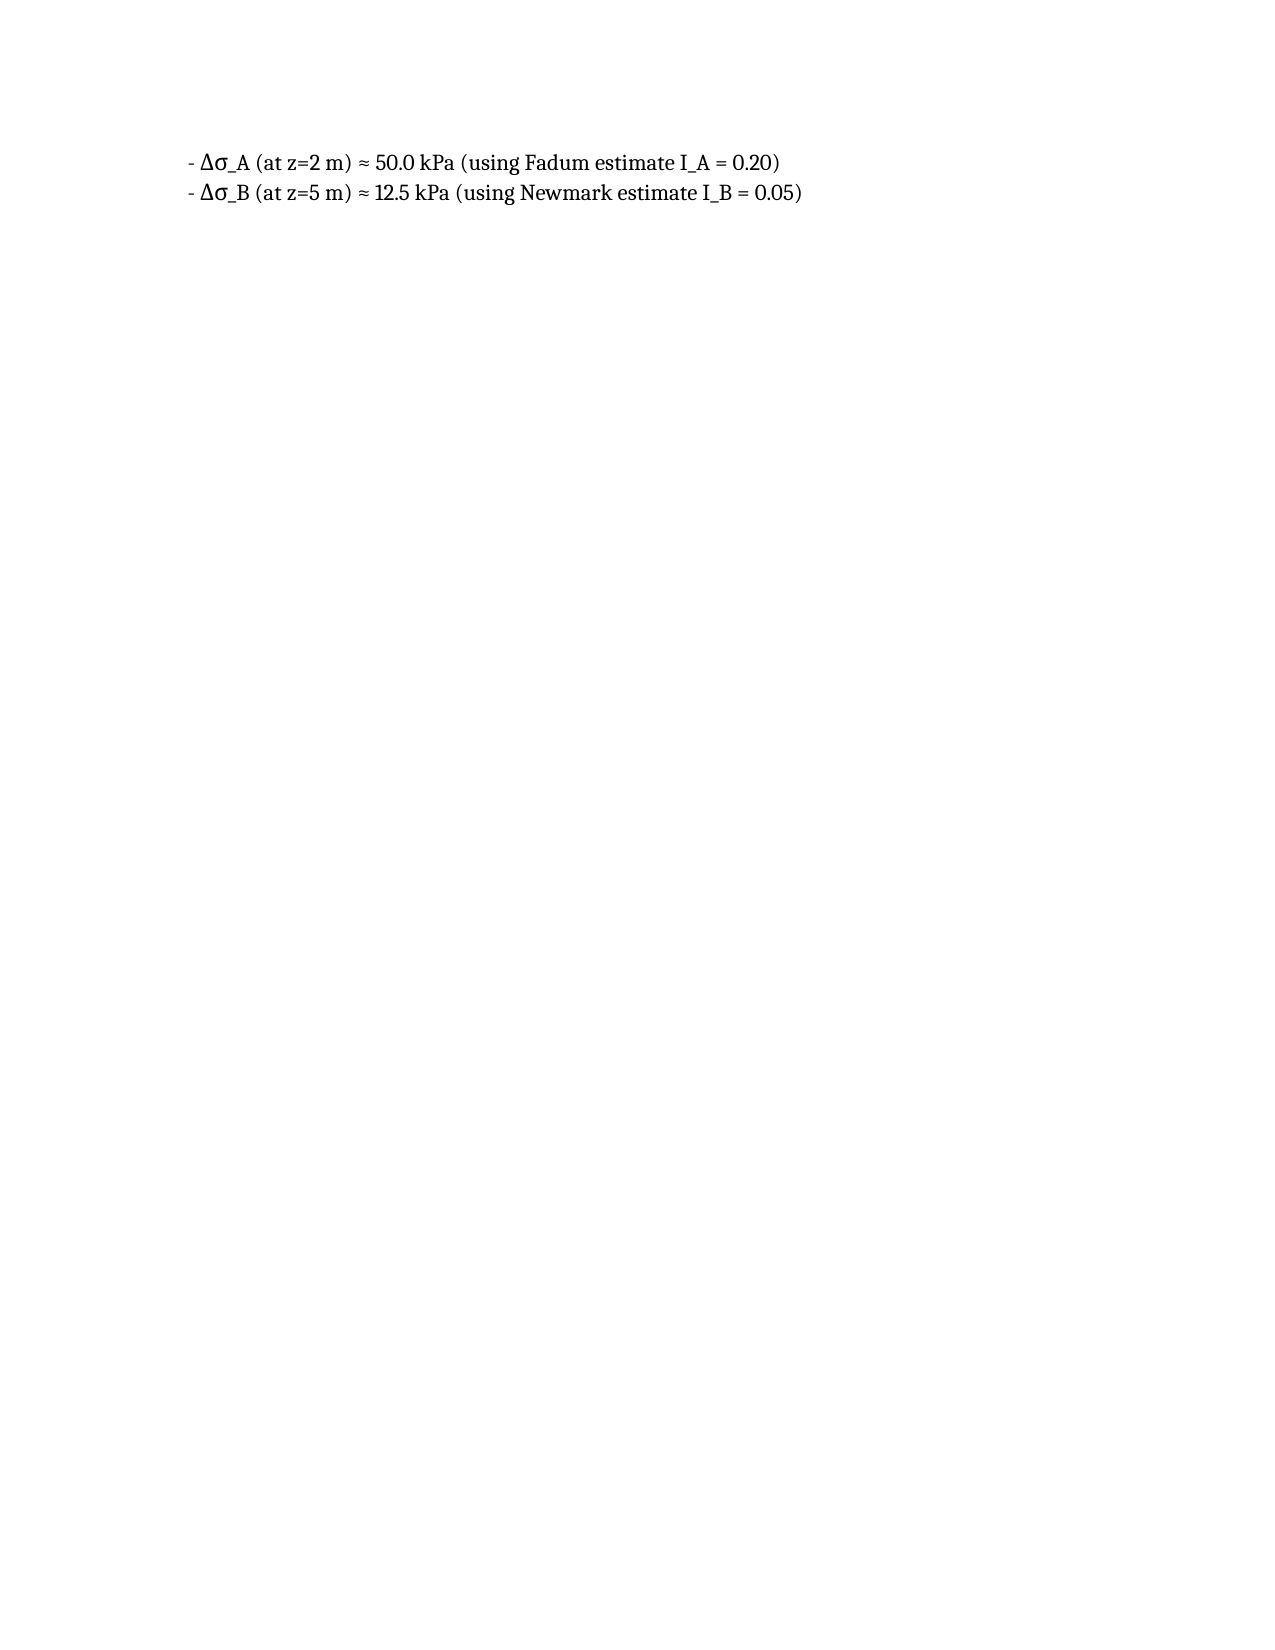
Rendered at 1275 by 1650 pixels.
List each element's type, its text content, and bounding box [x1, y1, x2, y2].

text - Δσ_A (at z=2 m) ≈ 50.0 kPa (using Fadum estimate I_A = 0.20) - Δσ_B (at z=5 m) ≈ 12.5 kPa (using Newmark estimate I_B = 0.05) [187, 150, 1087, 267]
